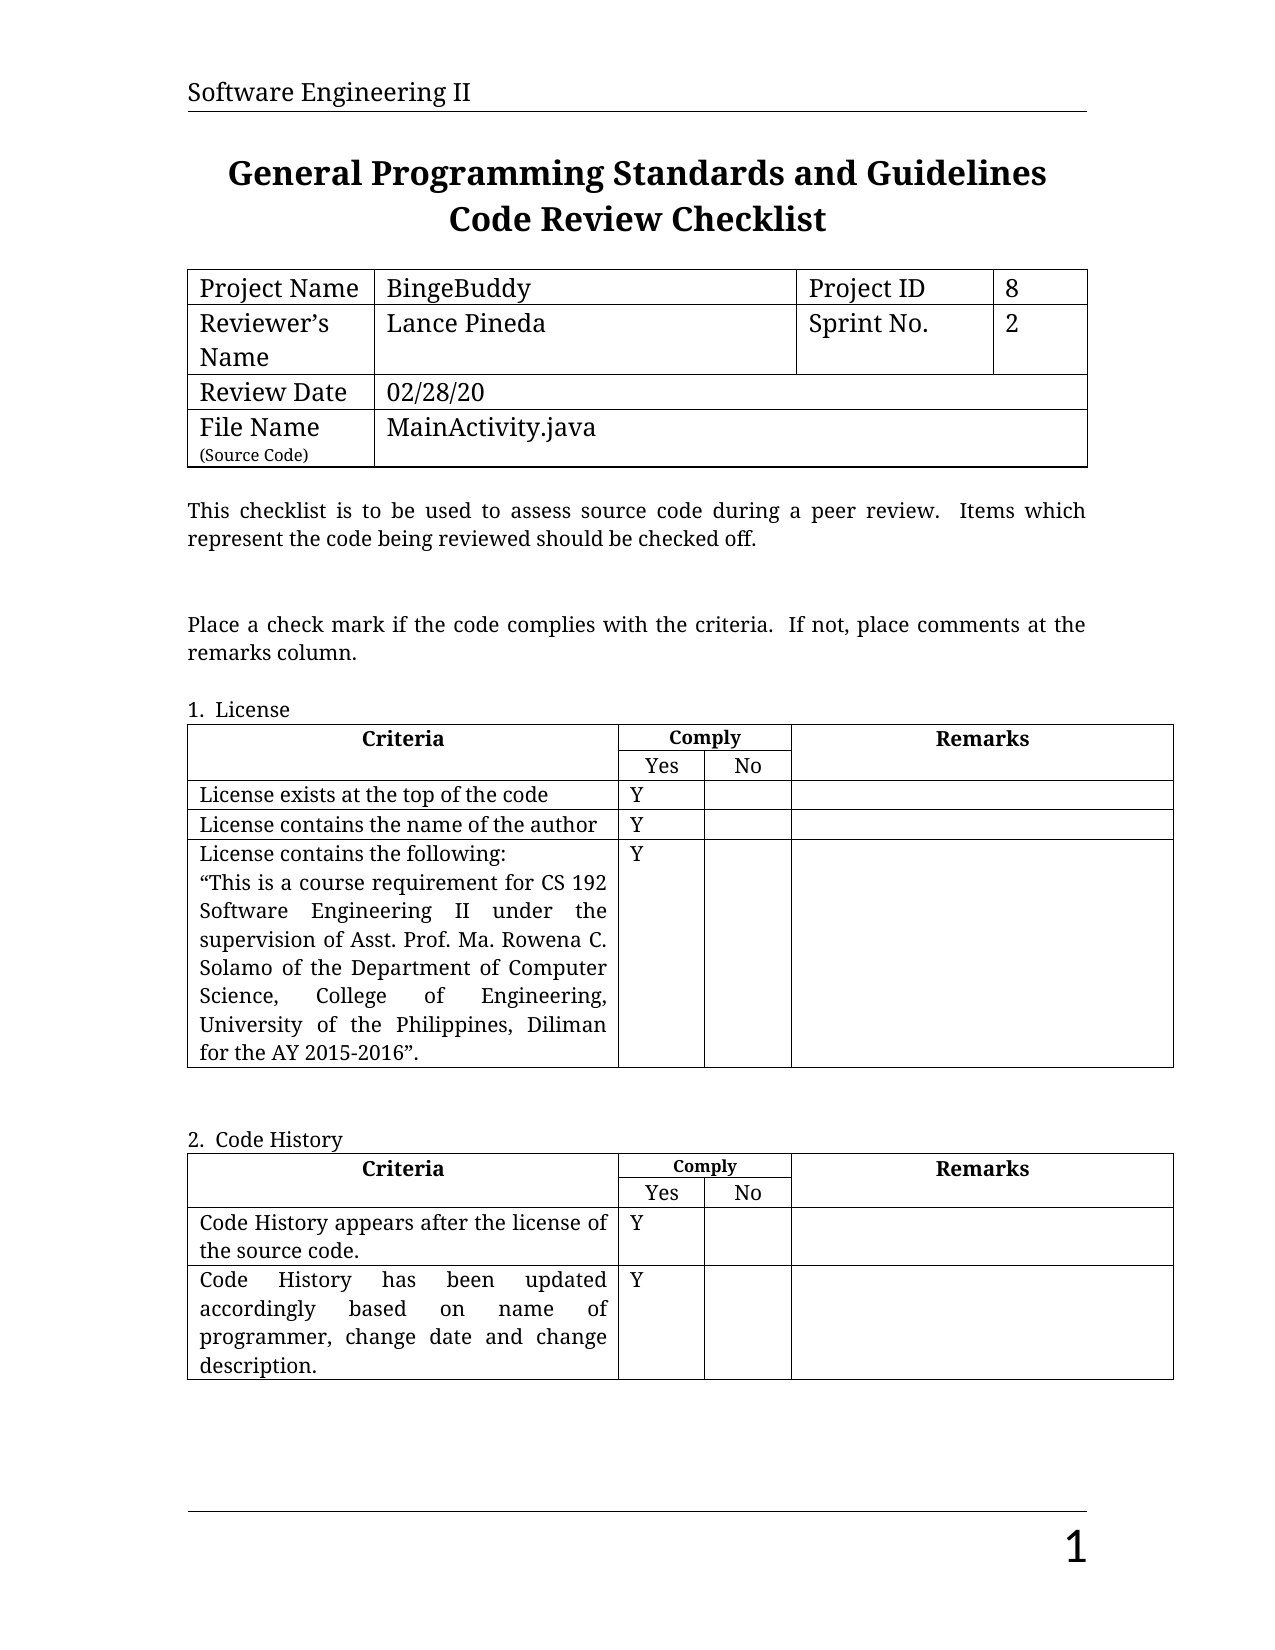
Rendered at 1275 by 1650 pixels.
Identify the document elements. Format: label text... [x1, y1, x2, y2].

text Place a check mark if the code complies with the criteria. If not, place comments at the remarks column. [187, 610, 1087, 667]
table_header Criteria [188, 725, 618, 779]
table_cell Code History appears after the license of the source code. [188, 1208, 618, 1264]
table_cell No [705, 1178, 791, 1207]
table_cell [792, 840, 1173, 1067]
table_cell 2 [994, 305, 1087, 373]
table_header Project Name [188, 270, 374, 304]
table_cell Y [619, 1208, 704, 1264]
table_header BingeBuddy [375, 270, 796, 304]
table_cell File Name (Source Code) [188, 410, 374, 466]
text 2. Code History [187, 1125, 1087, 1153]
table_header Remarks [792, 1154, 1173, 1207]
table_cell [705, 1266, 791, 1379]
text 1. License [187, 695, 1087, 723]
table_cell Y [619, 810, 704, 838]
table_cell 02/28/20 [375, 375, 1087, 409]
table_header 8 [994, 270, 1087, 304]
table_cell Lance Pineda [375, 305, 796, 373]
table_cell License contains the name of the author [188, 810, 618, 838]
table_cell [792, 810, 1173, 838]
table_header Remarks [792, 725, 1173, 779]
table_cell Y [619, 781, 704, 809]
table_cell [705, 1208, 791, 1264]
table_cell No [705, 751, 791, 779]
table_header Comply [619, 725, 791, 750]
table_cell [792, 781, 1173, 809]
table_cell [705, 840, 791, 1067]
table_cell License contains the following: “This is a course requirement for CS 192 Software Engineering II under the supervision of Asst. Prof. Ma. Rowena C. Solamo of the Department of Computer Science, College of Engineering, University of the Philippines, Diliman for the AY 2015-2016”. [188, 840, 618, 1067]
table_cell Y [619, 840, 704, 1067]
table_cell [792, 1266, 1173, 1379]
table_cell Code History has been updated accordingly based on name of programmer, change date and change description. [188, 1266, 618, 1379]
text General Programming Standards and Guidelines Code Review Checklist [187, 150, 1087, 241]
table_cell Yes [619, 751, 704, 779]
table_cell Y [619, 1266, 704, 1379]
table_cell Review Date [188, 375, 374, 409]
table_cell [705, 810, 791, 838]
table_header Project ID [797, 270, 993, 304]
table_cell Sprint No. [797, 305, 993, 373]
text This checklist is to be used to assess source code during a peer review. Items which represent the code being reviewed should be checked off. [187, 496, 1087, 553]
table_header Comply [619, 1154, 791, 1177]
table_cell [705, 781, 791, 809]
table_header Criteria [188, 1154, 618, 1207]
table_cell License exists at the top of the code [188, 781, 618, 809]
table_cell Yes [619, 1178, 704, 1207]
table_cell Reviewer’s Name [188, 305, 374, 373]
table_cell MainActivity.java [375, 410, 1087, 466]
table_cell [792, 1208, 1173, 1264]
